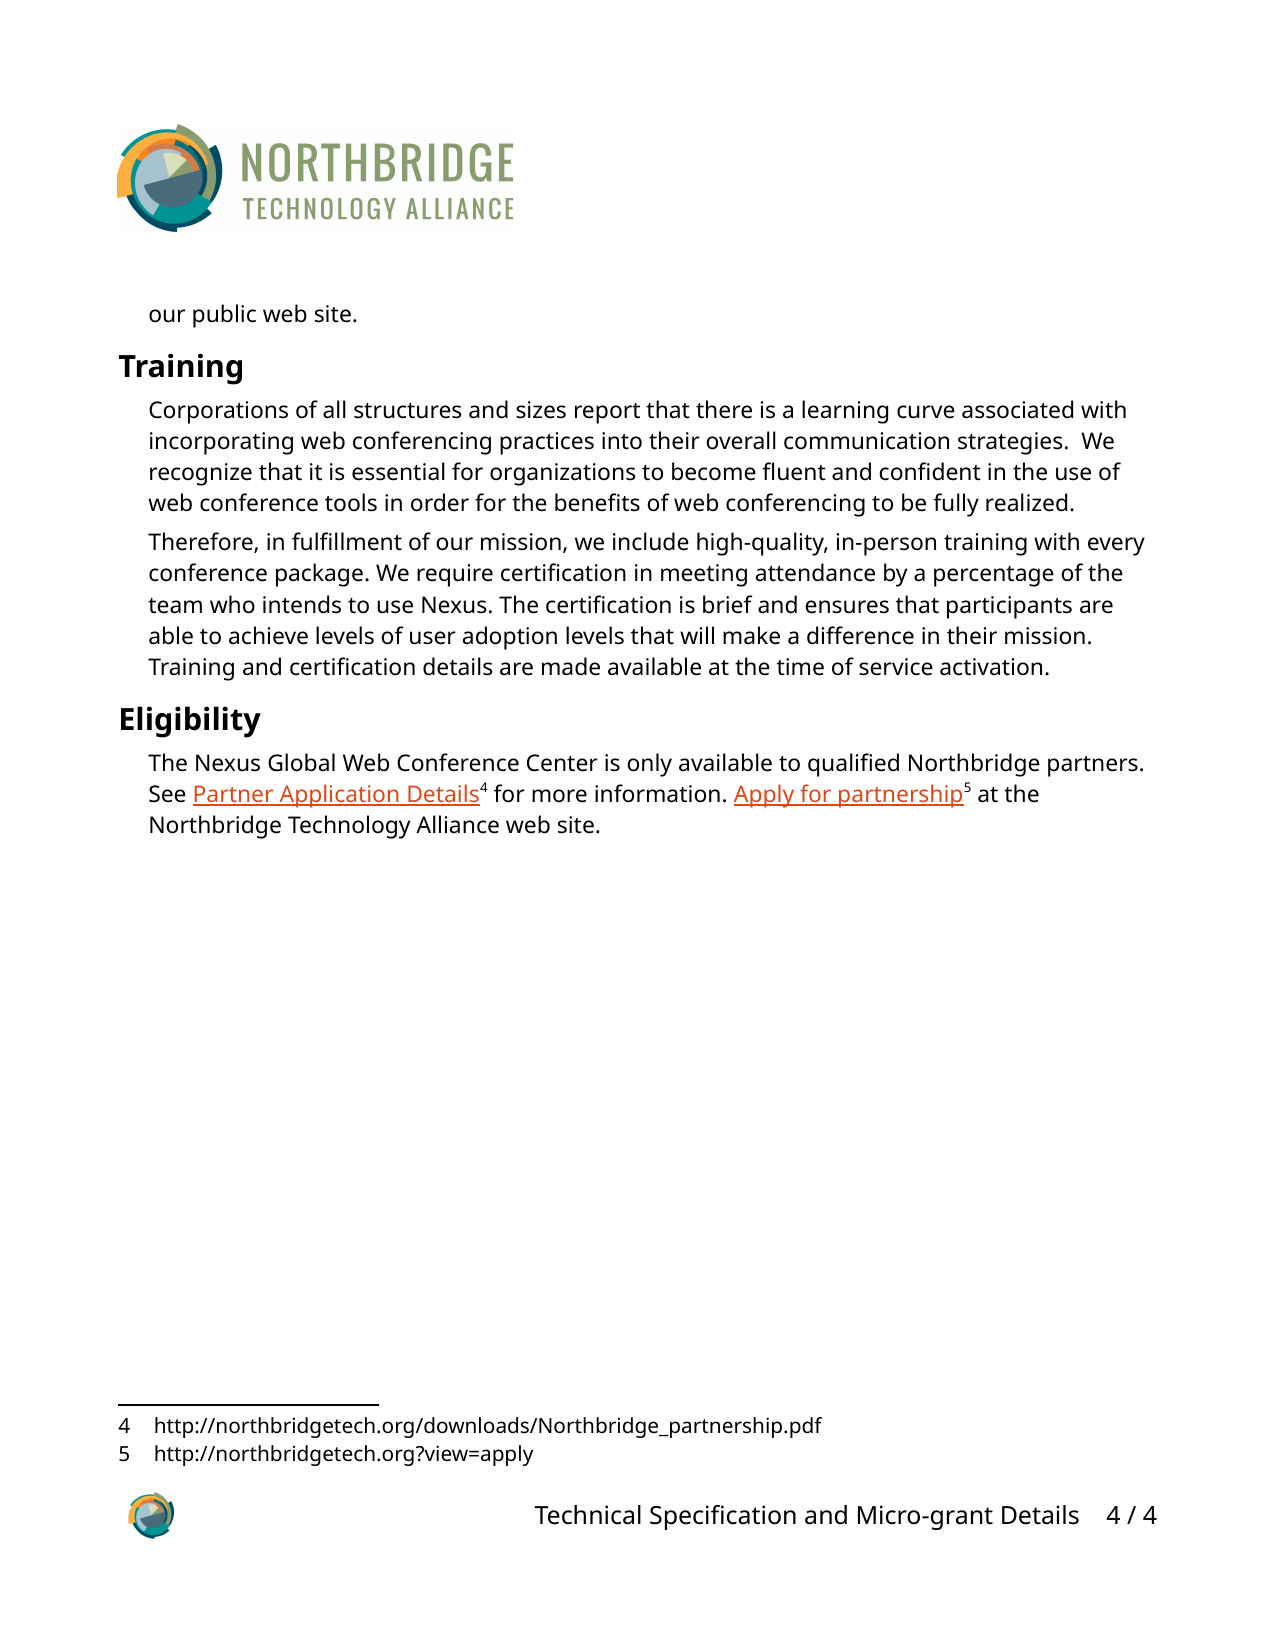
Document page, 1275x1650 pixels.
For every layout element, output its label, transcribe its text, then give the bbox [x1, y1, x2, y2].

text http://northbridgetech.org?view=apply [118, 1439, 1157, 1468]
picture [128, 1492, 175, 1539]
text Therefore, in fulfillment of our mission, we include high-quality, in-person training with every conference package. We require certification in meeting attendance by a percentage of the team who intends to use Nexus. The certification is brief and ensures that participants are able to achieve levels of user adoption levels that will make a difference in their mission. Training and certification details are made available at the time of service activation. [148, 526, 1157, 682]
picture [117, 124, 514, 232]
subtitle Eligibility [118, 697, 1157, 739]
subtitle Training [118, 344, 1157, 386]
text Corporations of all structures and sizes report that there is a learning curve associated with incorporating web conferencing practices into their overall communication strategies. We recognize that it is essential for organizations to become fluent and confident in the use of web conference tools in order for the benefits of web conferencing to be fully realized. [148, 394, 1157, 519]
text http://northbridgetech.org/downloads/Northbridge_partnership.pdf [118, 1411, 1157, 1439]
text The Nexus Global Web Conference Center is only available to qualified Northbridge partners. See Partner Application Details for more information. Apply for partnership at the Northbridge Technology Alliance web site. [148, 747, 1157, 840]
text Northbridge provides a technical check for any system from the Conference Demo page of our public web site. [148, 298, 1157, 329]
